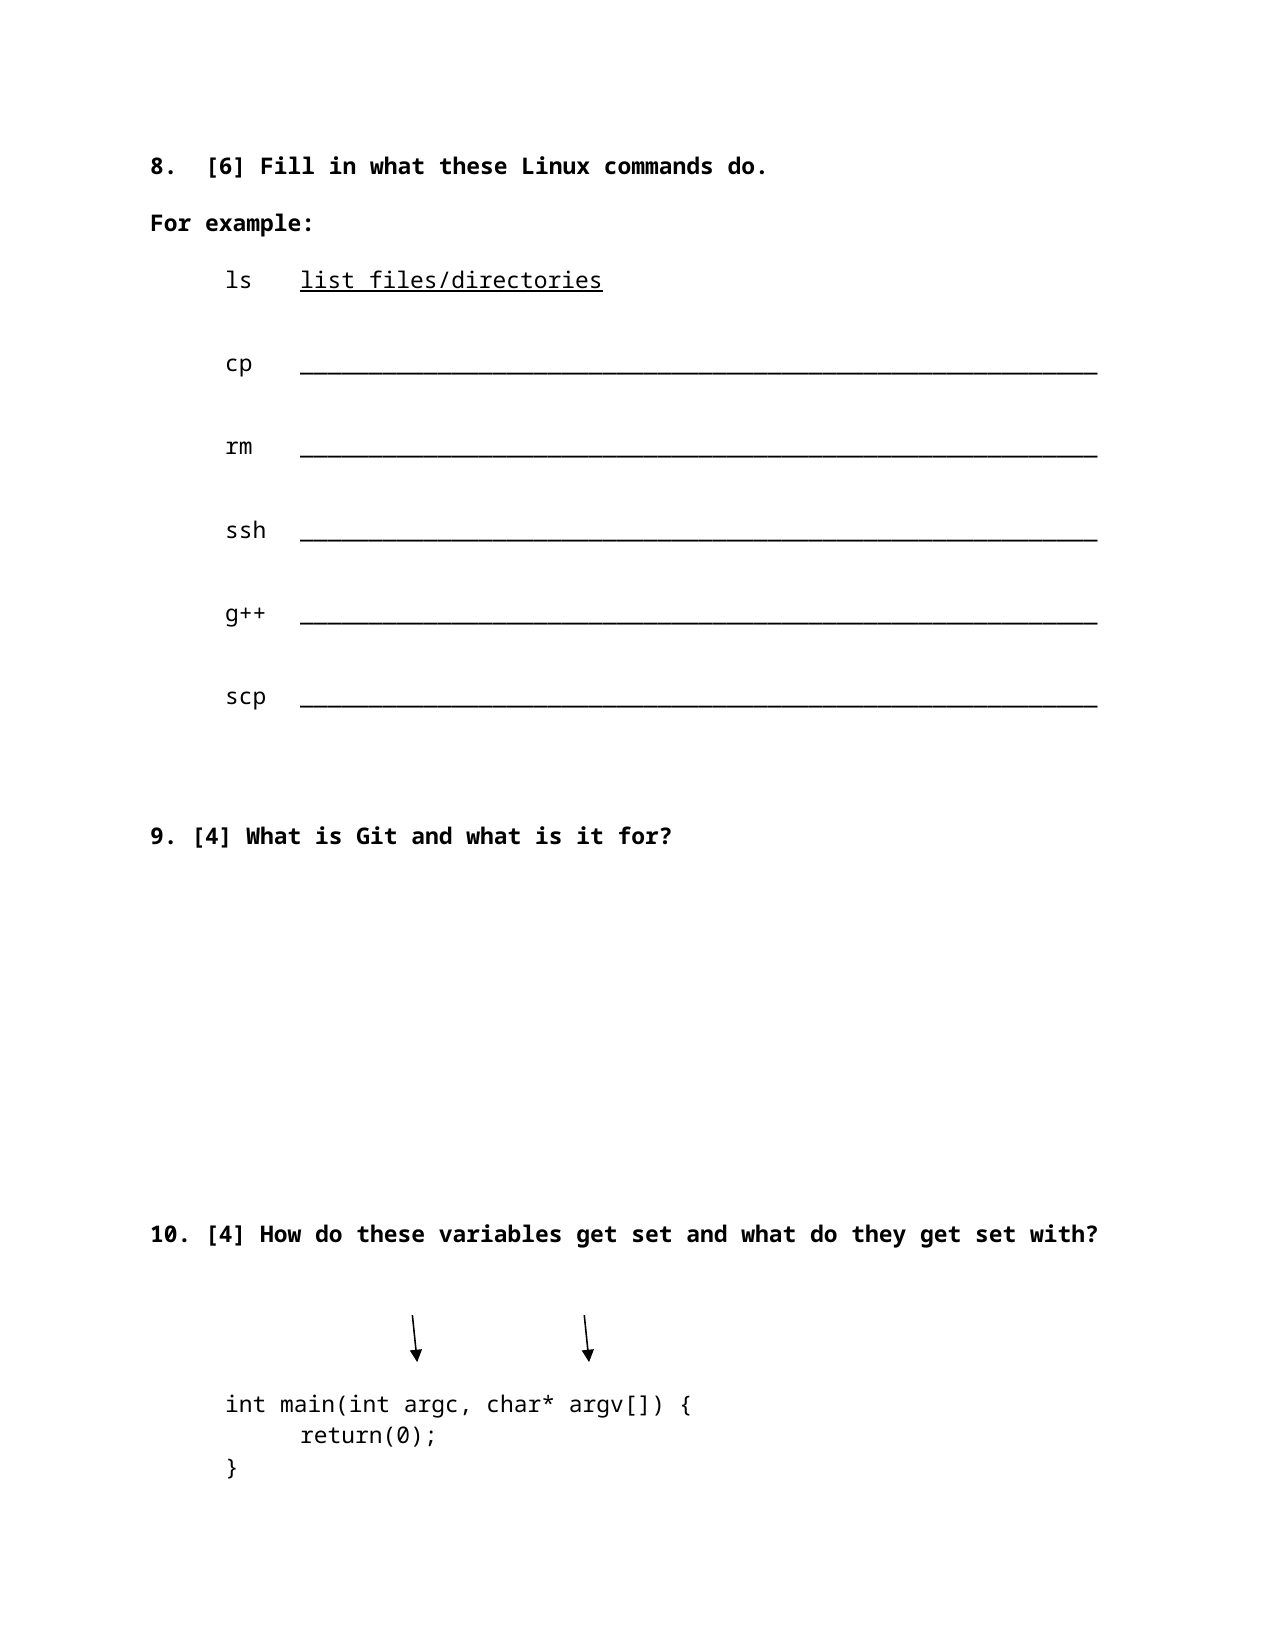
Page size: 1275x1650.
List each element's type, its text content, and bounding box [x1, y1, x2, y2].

text 9. [4] What is Git and what is it for? [150, 820, 1125, 852]
text int main(int argc, char* argv[]) { return(0); } [225, 1388, 1125, 1482]
text cp __________________________________________________________ [150, 347, 1125, 378]
text rm __________________________________________________________ [150, 430, 1125, 461]
text For example: [150, 207, 1125, 238]
text 8. [6] Fill in what these Linux commands do. [150, 150, 1125, 181]
text scp __________________________________________________________ [150, 680, 1125, 711]
text g++ __________________________________________________________ [150, 597, 1125, 628]
text ssh __________________________________________________________ [150, 513, 1125, 545]
text ls list files/directories [150, 263, 1125, 295]
text 10. [4] How do these variables get set and what do they get set with? [150, 1218, 1125, 1249]
